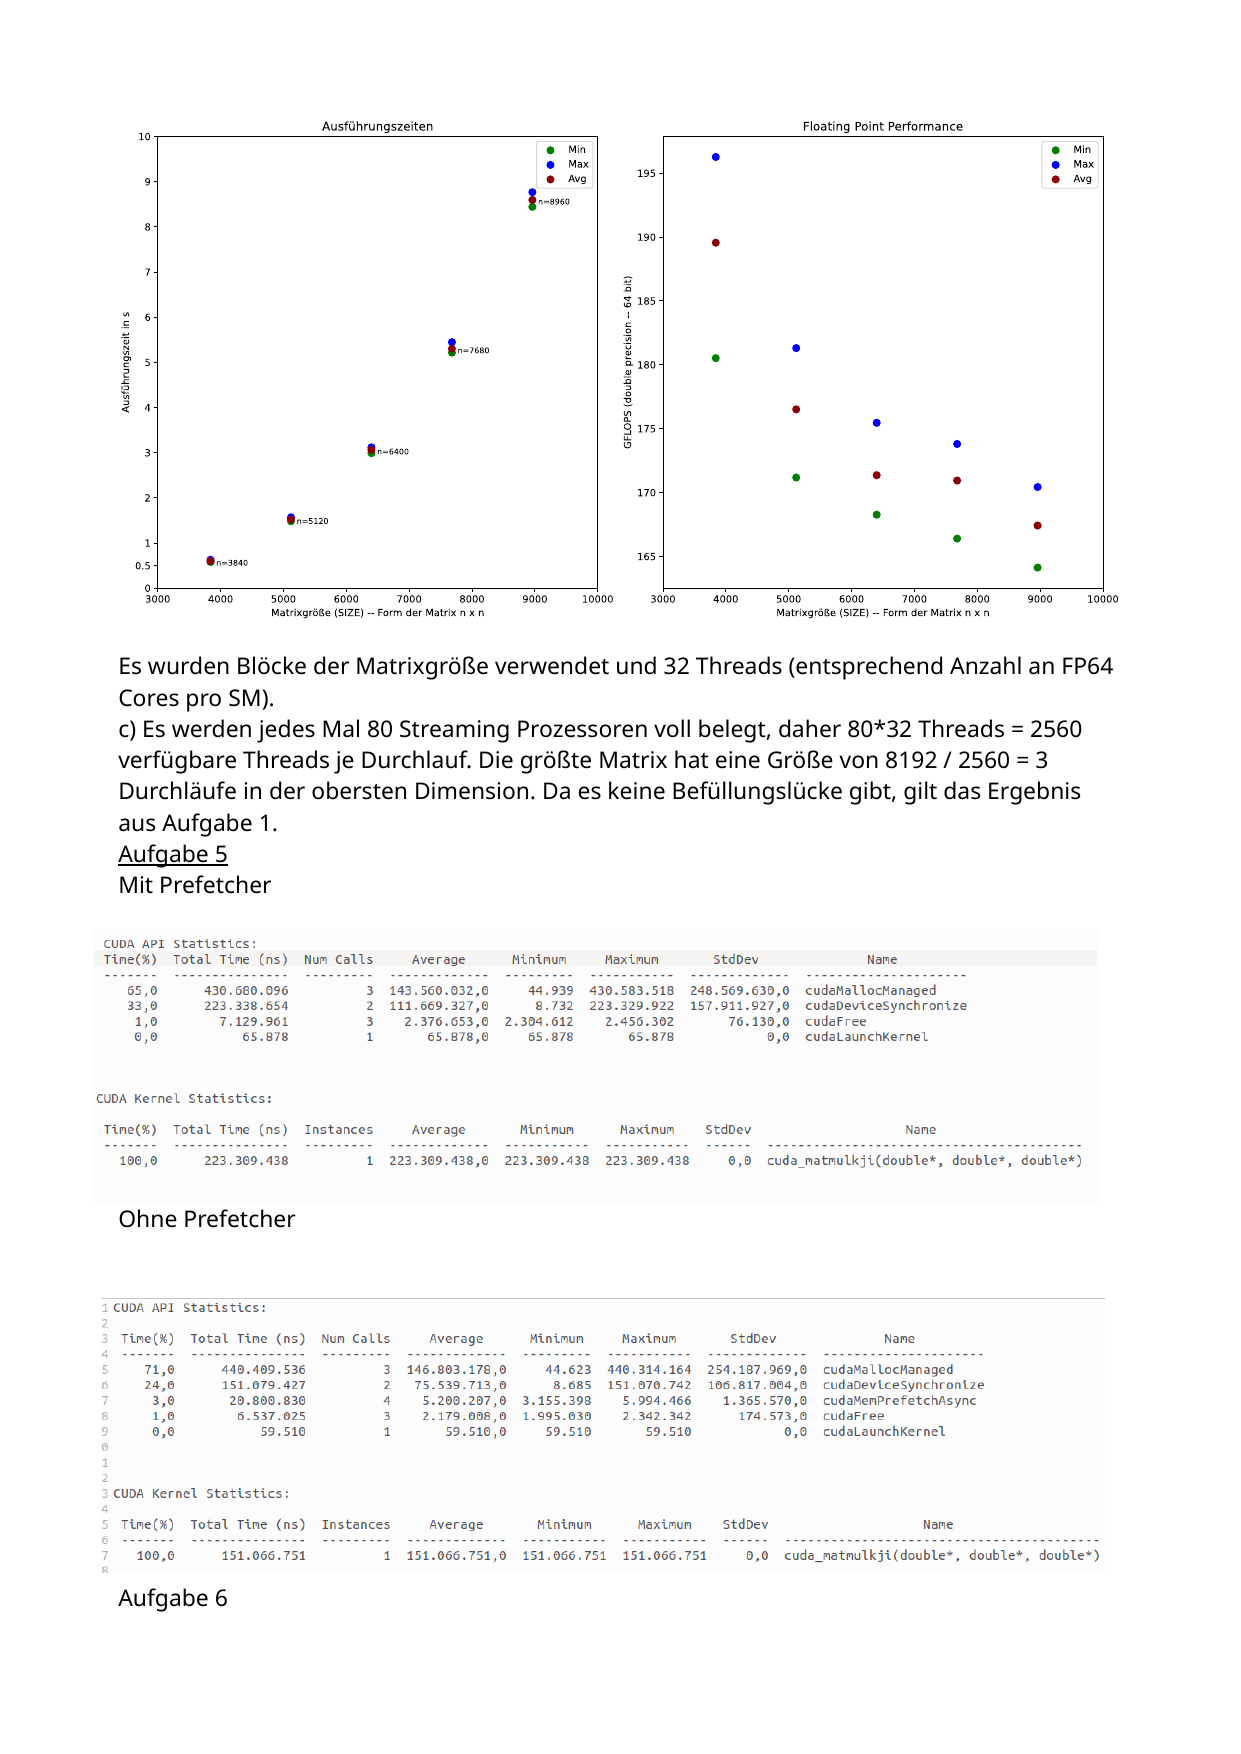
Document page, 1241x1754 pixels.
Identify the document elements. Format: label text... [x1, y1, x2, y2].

text Aufgabe 5 [118, 838, 1122, 869]
text Es wurden Blöcke der Matrixgröße verwendet und 32 Threads (entsprechend Anzahl an FP64 Cores pro SM). [118, 650, 1122, 713]
text c) Es werden jedes Mal 80 Streaming Prozessoren voll belegt, daher 80*32 Threads = 2560 verfügbare Threads je Durchlauf. Die größte Matrix hat eine Größe von 8192 / 2560 = 3 Durchläufe in der obersten Dimension. Da es keine Befüllungslücke gibt, gilt das Ergebnis aus Aufgabe 1. [118, 713, 1122, 838]
picture [93, 928, 1098, 1204]
picture [101, 1298, 1106, 1573]
text Aufgabe 6 [118, 1551, 1122, 1613]
text Ohne Prefetcher [118, 1188, 1122, 1234]
text Mit Prefetcher [118, 869, 1122, 900]
